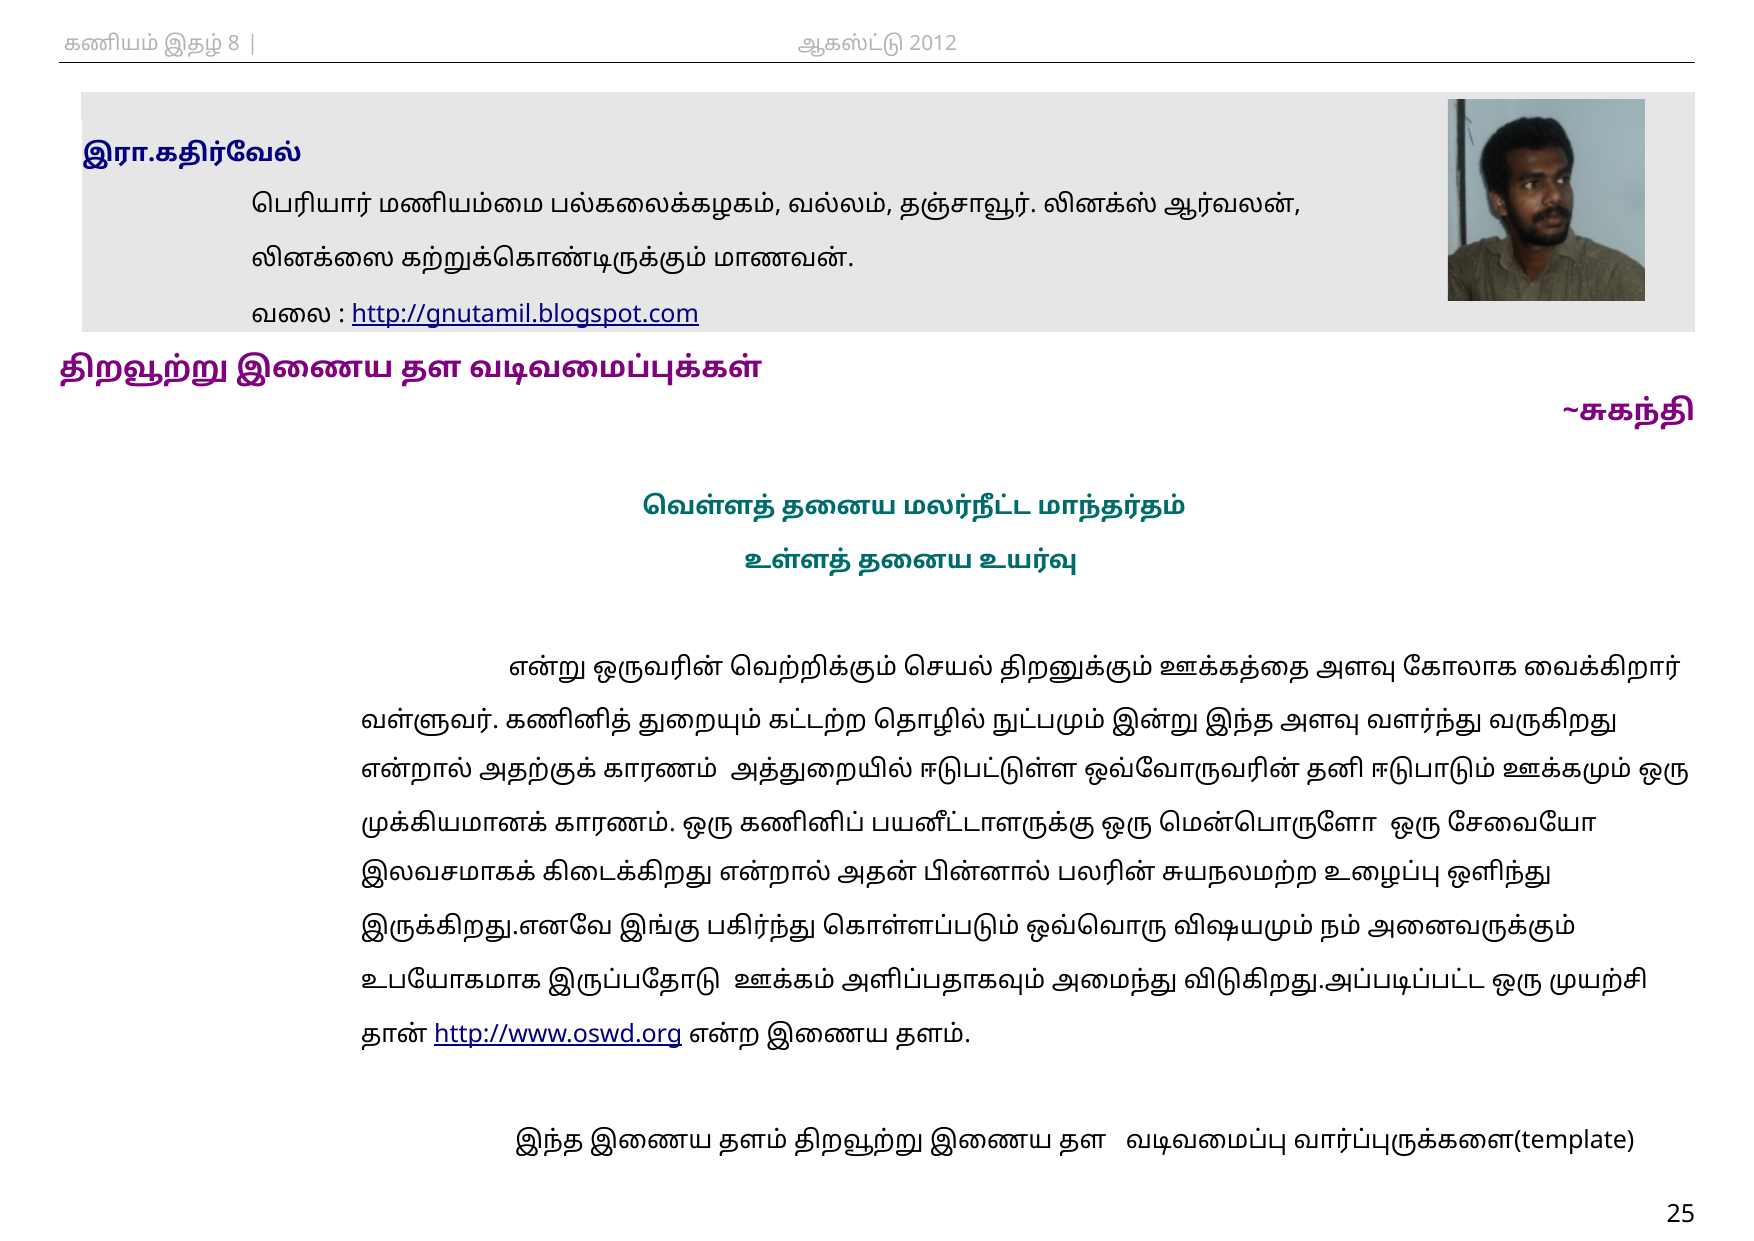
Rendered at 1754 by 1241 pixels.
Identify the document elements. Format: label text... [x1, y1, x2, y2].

text என்று ஒருவரின் வெற்றிக்கும் செயல் திறனுக்கும் ஊக்கத்தை அளவு கோலாக வைக்கிறார் வள்ளுவர். கணினித் துறையும் கட்டற்ற தொழில் நுட்பமும் இன்று இந்த அளவு வளர்ந்து வருகிறது என்றால் அதற்குக் காரணம் அத்துறையில் ஈடுபட்டுள்ள ஒவ்வோருவரின் தனி ஈடுபாடும் ஊக்கமும் ஒரு முக்கியமானக் காரணம். ஒரு கணினிப் பயனீட்டாளருக்கு ஒரு மென்பொருளோ ஒரு சேவையோ இலவசமாகக் கிடைக்கிறது என்றால் அதன் பின்னால் பலரின் சுயநலமற்ற உழைப்பு ஒளிந்து இருக்கிறது.எனவே இங்கு பகிர்ந்து கொள்ளப்படும் ஒவ்வொரு விஷயமும் நம் அனைவருக்கும் உபயோகமாக இருப்பதோடு ஊக்கம் அளிப்பதாகவும் அமைந்து விடுகிறது.அப்படிப்பட்ட ஒரு முயற்சி தான் http://www.oswd.org என்ற இணைய தளம். [361, 648, 1695, 1053]
text [1645, 135, 1695, 169]
text திறவூற்று இணைய தள வடிவமைப்புக்கள் [59, 351, 1695, 389]
text உள்ளத் தனைய உயர்வு [59, 542, 1695, 579]
text [1645, 186, 1695, 277]
text இந்த இணைய தளம் திறவூற்று இணைய தள வடிவமைப்பு வார்ப்புருக்களை(template) [361, 1122, 1695, 1159]
text ~சுகந்தி [59, 389, 1695, 432]
text வெள்ளத் தனைய மலர்நீட்ட மாந்தர்தம் [59, 491, 1695, 525]
text வலை : http://gnutamil.blogspot.com [82, 296, 1695, 332]
text பெரியார் மணியம்மை பல்கலைக்கழகம், வல்லம், தஞ்சாவூர். லினக்ஸ் ஆர்வலன், லினக்ஸை கற்றுக்கொண்டிருக்கும் மாணவன். [82, 186, 1447, 277]
picture [1447, 99, 1645, 301]
text இரா.கதிர்வேல் [82, 135, 1447, 169]
